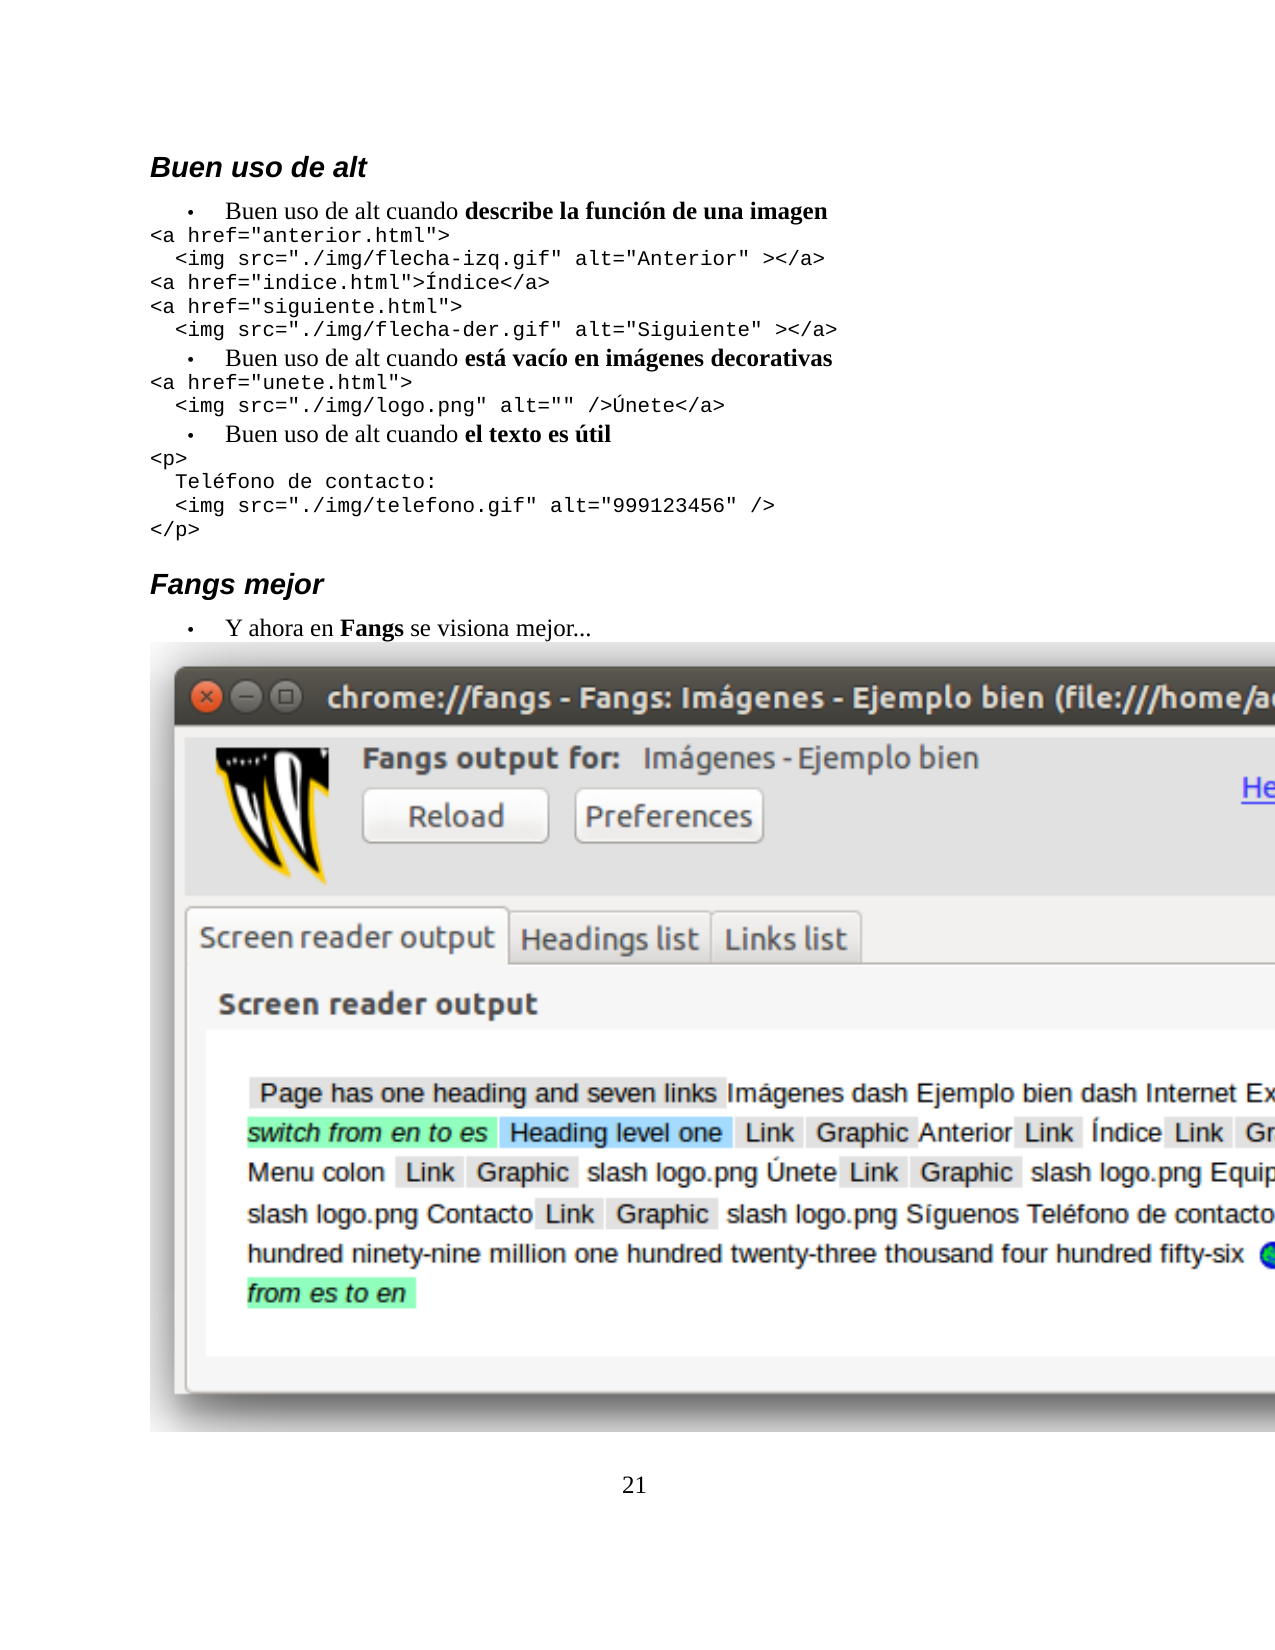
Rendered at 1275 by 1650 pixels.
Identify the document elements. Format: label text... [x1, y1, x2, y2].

text </p> [150, 519, 1125, 542]
picture [150, 642, 1275, 1432]
list Buen uso de alt cuando el texto es útil [187, 419, 1125, 448]
text <a href="anterior.html"> [150, 225, 1125, 248]
text <a href="siguiente.html"> [150, 296, 1125, 319]
subtitle Fangs mejor [150, 567, 1125, 601]
subtitle Buen uso de alt [150, 150, 1125, 183]
list Buen uso de alt cuando describe la función de una imagen [187, 196, 1125, 225]
text <a href="indice.html">Índice</a> [150, 272, 1125, 296]
text Teléfono de contacto: [150, 471, 1125, 495]
text <img src="./img/flecha-izq.gif" alt="Anterior" ></a> [150, 248, 1125, 272]
text <p> [150, 448, 1125, 471]
list Buen uso de alt cuando está vacío en imágenes decorativas [187, 343, 1125, 372]
list Y ahora en Fangs se visiona mejor... [187, 613, 1125, 642]
text <img src="./img/flecha-der.gif" alt="Siguiente" ></a> [150, 319, 1125, 343]
text <img src="./img/telefono.gif" alt="999123456" /> [150, 495, 1125, 519]
text <a href="unete.html"> [150, 372, 1125, 395]
text <img src="./img/logo.png" alt="" />Únete</a> [150, 395, 1125, 419]
